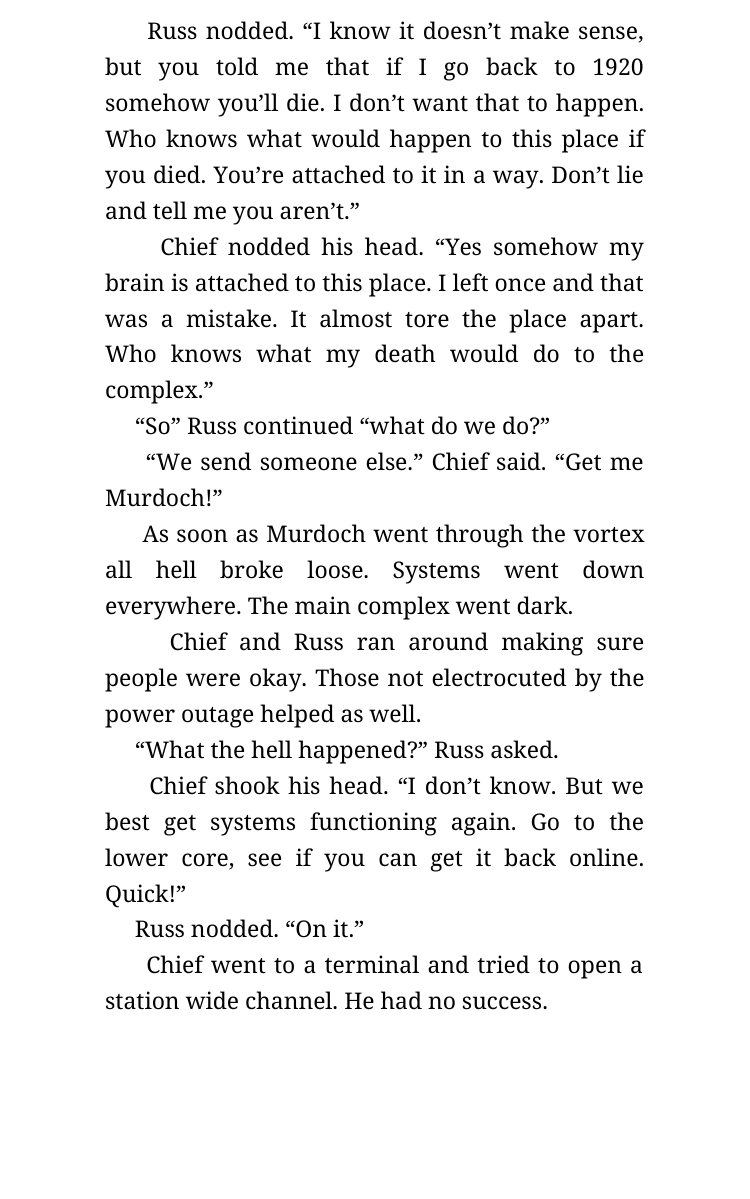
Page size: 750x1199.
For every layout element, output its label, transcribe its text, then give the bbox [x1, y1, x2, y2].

text Chief shook his head. “I don’t know. But we best get systems functioning again. Go to the lower core, see if you can get it back online. Quick!” [105, 770, 645, 909]
text Russ nodded. “On it.” [105, 913, 645, 945]
text Russ nodded. “I know it doesn’t make sense, but you told me that if I go back to 1920 somehow you’ll die. I don’t want that to happen. Who knows what would happen to this place if you died. You’re attached to it in a way. Don’t lie and tell me you aren’t.” [105, 15, 645, 226]
text Chief went to a terminal and tried to open a station wide channel. He had no success. [105, 949, 645, 1017]
text Chief and Russ ran around making sure people were okay. Those not electrocuted by the power outage helped as well. [105, 626, 645, 729]
text “So” Russ continued “what do we do?” [105, 410, 645, 442]
text “What the hell happened?” Russ asked. [105, 734, 645, 765]
text Chief nodded his head. “Yes somehow my brain is attached to this place. I left once and that was a mistake. It almost tore the place apart. Who knows what my death would do to the complex.” [105, 231, 645, 406]
text As soon as Murdoch went through the vortex all hell broke loose. Systems went down everywhere. The main complex went dark. [105, 518, 645, 621]
text “We send someone else.” Chief said. “Get me Murdoch!” [105, 446, 645, 513]
